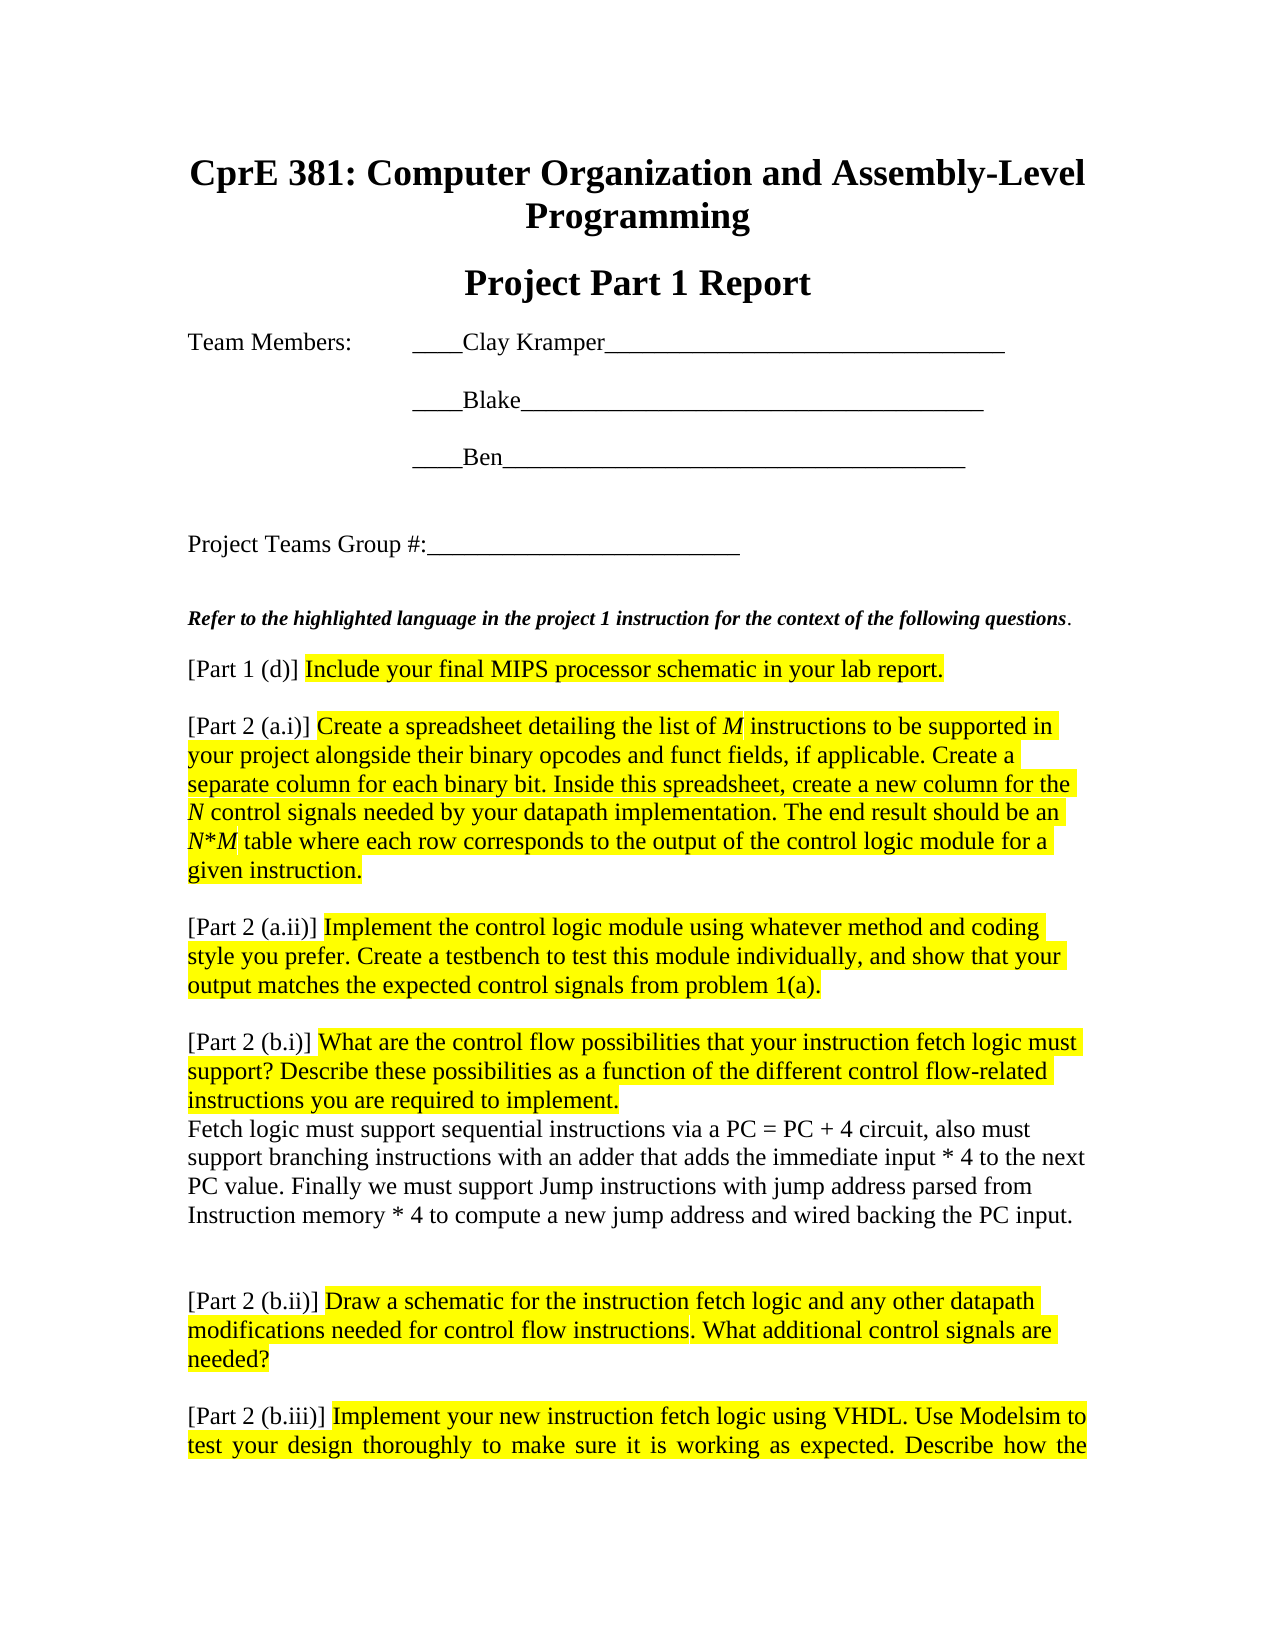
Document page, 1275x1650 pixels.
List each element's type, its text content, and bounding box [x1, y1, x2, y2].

text [Part 2 (b.i)] What are the control flow possibilities that your instruction fetch logic must support? Describe these possibilities as a function of the different control flow-related instructions you are required to implement. [187, 1027, 1087, 1114]
text [Part 2 (b.ii)] Draw a schematic for the instruction fetch logic and any other datapath modifications needed for control flow instructions. What additional control signals are needed? [187, 1286, 1087, 1372]
text ____Ben_____________________________________ [337, 442, 1087, 471]
text Fetch logic must support sequential instructions via a PC = PC + 4 circuit, also must support branching instructions with an adder that adds the immediate input * 4 to the next PC value. Finally we must support Jump instructions with jump address parsed from Instruction memory * 4 to compute a new jump address and wired backing the PC input. [187, 1114, 1087, 1229]
subtitle Project Teams Group #:_________________________ [187, 529, 1087, 557]
text ____Blake_____________________________________ [187, 385, 1087, 414]
text [Part 2 (b.iii)] Implement your new instruction fetch logic using VHDL. Use Modelsim to test your design thoroughly to make sure it is working as expected. Describe how the [187, 1401, 1087, 1459]
text [Part 1 (d)] Include your final MIPS processor schematic in your lab report. [187, 654, 1087, 682]
text Team Members: ____Clay Kramper________________________________ [187, 327, 1087, 356]
text Refer to the highlighted language in the project 1 instruction for the context of the following questions. [187, 606, 1087, 630]
text [Part 2 (a.ii)] Implement the control logic module using whatever method and coding style you prefer. Create a testbench to test this module individually, and show that your output matches the expected control signals from problem 1(a). [187, 912, 1087, 999]
subtitle Project Part 1 Report [187, 260, 1087, 303]
subtitle CprE 381: Computer Organization and Assembly-Level Programming [187, 150, 1087, 236]
text [Part 2 (a.i)] Create a spreadsheet detailing the list of M instructions to be supported in your project alongside their binary opcodes and funct fields, if applicable. Create a separate column for each binary bit. Inside this spreadsheet, create a new column for the N control signals needed by your datapath implementation. The end result should be an N*M table where each row corresponds to the output of the control logic module for a given instruction. [187, 711, 1087, 884]
